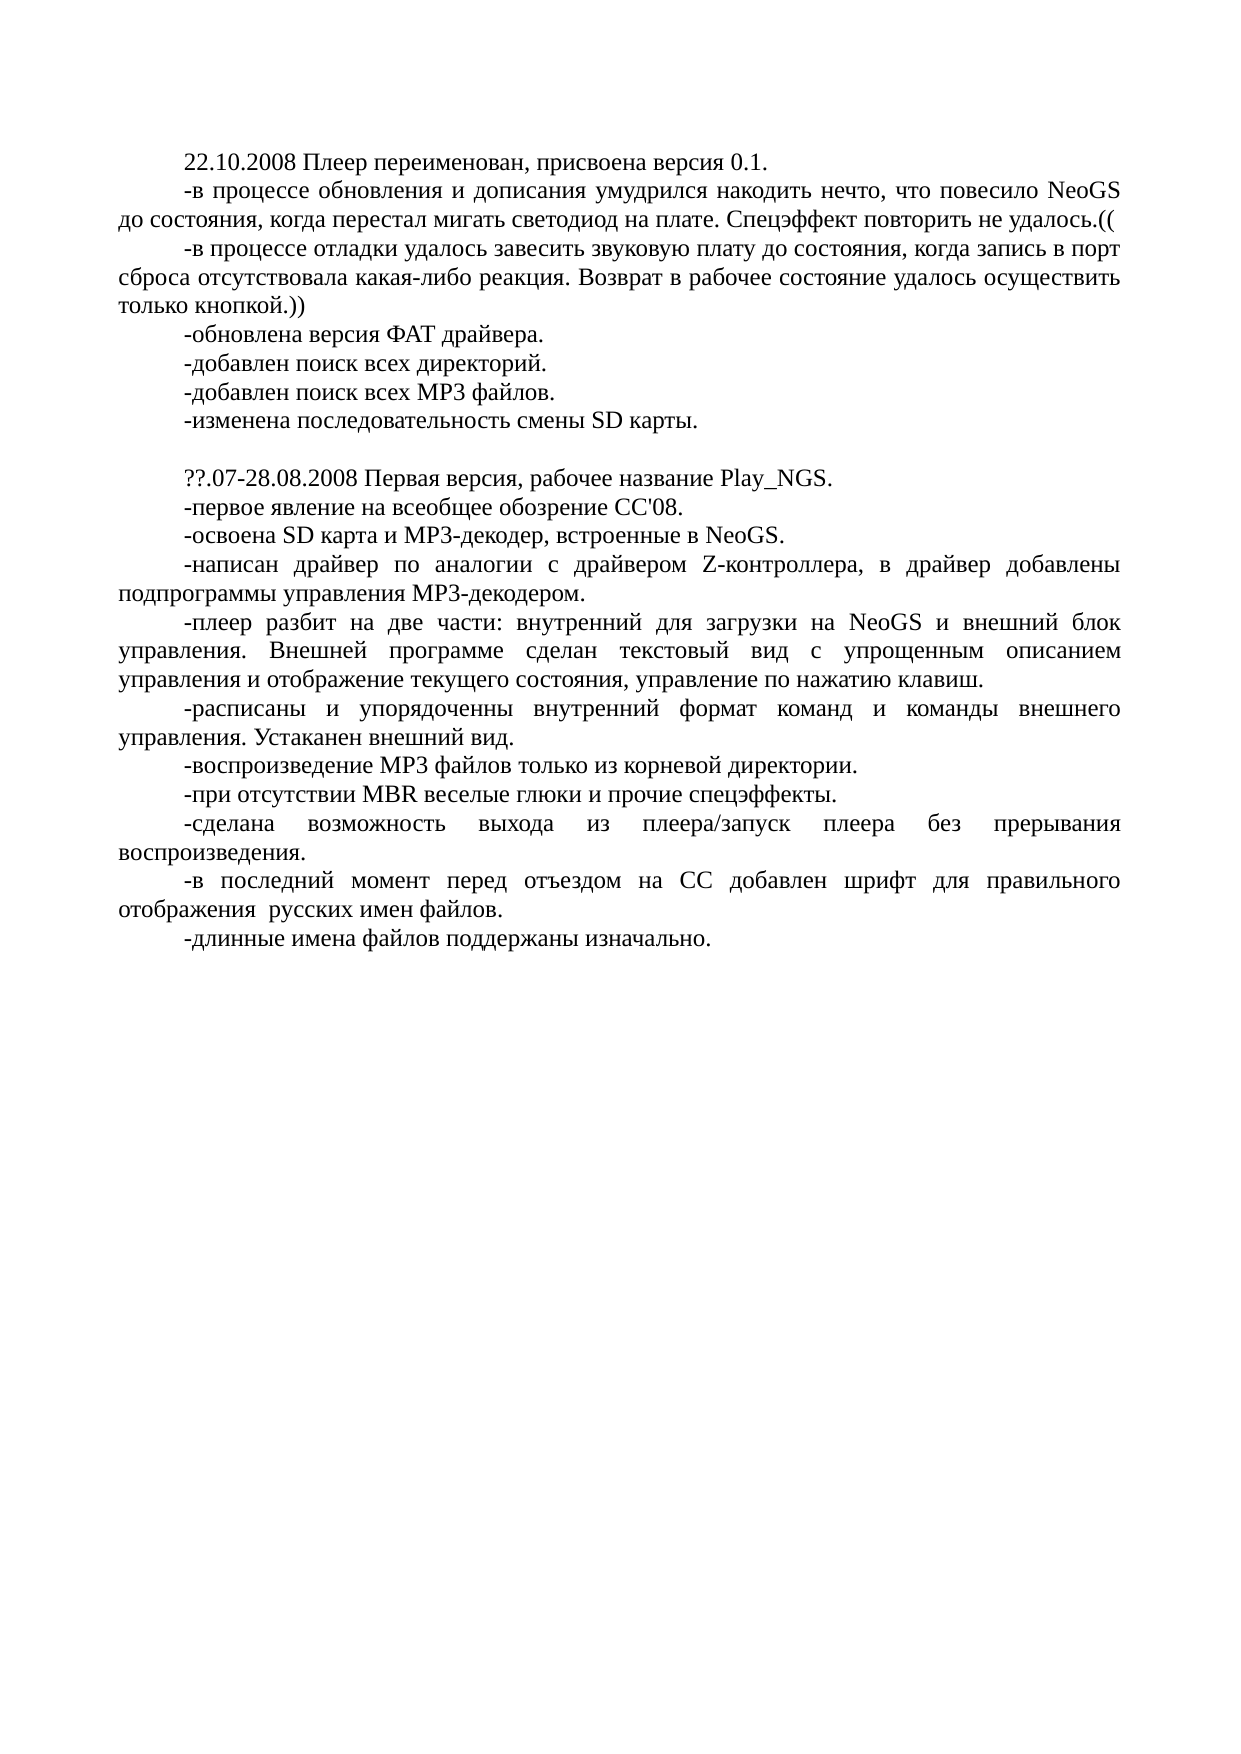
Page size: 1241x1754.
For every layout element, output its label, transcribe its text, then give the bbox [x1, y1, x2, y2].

text -освоена SD карта и MP3-декодер, встроенные в NeoGS. [118, 521, 1122, 549]
text -сделана возможность выхода из плеера/запуск плеера без прерывания воспроизведения. [118, 808, 1122, 866]
text -плеер разбит на две части: внутренний для загрузки на NeoGS и внешний блок управления. Внешней программе сделан текстовый вид с упрощенным описанием управления и отображение текущего состояния, управление по нажатию клавиш. [118, 607, 1122, 693]
text -в процессе отладки удалось завесить звуковую плату до состояния, когда запись в порт сброса отсутствовала какая-либо реакция. Возврат в рабочее состояние удалось осуществить только кнопкой.)) [118, 233, 1122, 319]
text -длинные имена файлов поддержаны изначально. [118, 923, 1122, 952]
text ??.07-28.08.2008 Первая версия, рабочее название Play_NGS. [118, 463, 1122, 492]
text -при отсутствии MBR веселые глюки и прочие спецэффекты. [118, 779, 1122, 808]
text -обновлена версия ФАТ драйвера. [118, 319, 1122, 348]
text -в процессе обновления и дописания умудрился накодить нечто, что повесило NeoGS до состояния, когда перестал мигать светодиод на плате. Спецэффект повторить не удалось.(( [118, 176, 1122, 233]
text -добавлен поиск всех MP3 файлов. [118, 377, 1122, 406]
text -расписаны и упорядоченны внутренний формат команд и команды внешнего управления. Устаканен внешний вид. [118, 693, 1122, 751]
text -первое явление на всеобщее обозрение CC'08. [118, 492, 1122, 521]
text -добавлен поиск всех директорий. [118, 348, 1122, 377]
text -воспроизведение MP3 файлов только из корневой директории. [118, 751, 1122, 779]
text 22.10.2008 Плеер переименован, присвоена версия 0.1. [118, 147, 1122, 176]
text -в последний момент перед отъездом на CC добавлен шрифт для правильного отображения русских имен файлов. [118, 866, 1122, 923]
text -написан драйвер по аналогии с драйвером Z-контроллера, в драйвер добавлены подпрограммы управления MP3-декодером. [118, 549, 1122, 607]
text -изменена последовательность смены SD карты. [118, 406, 1122, 434]
